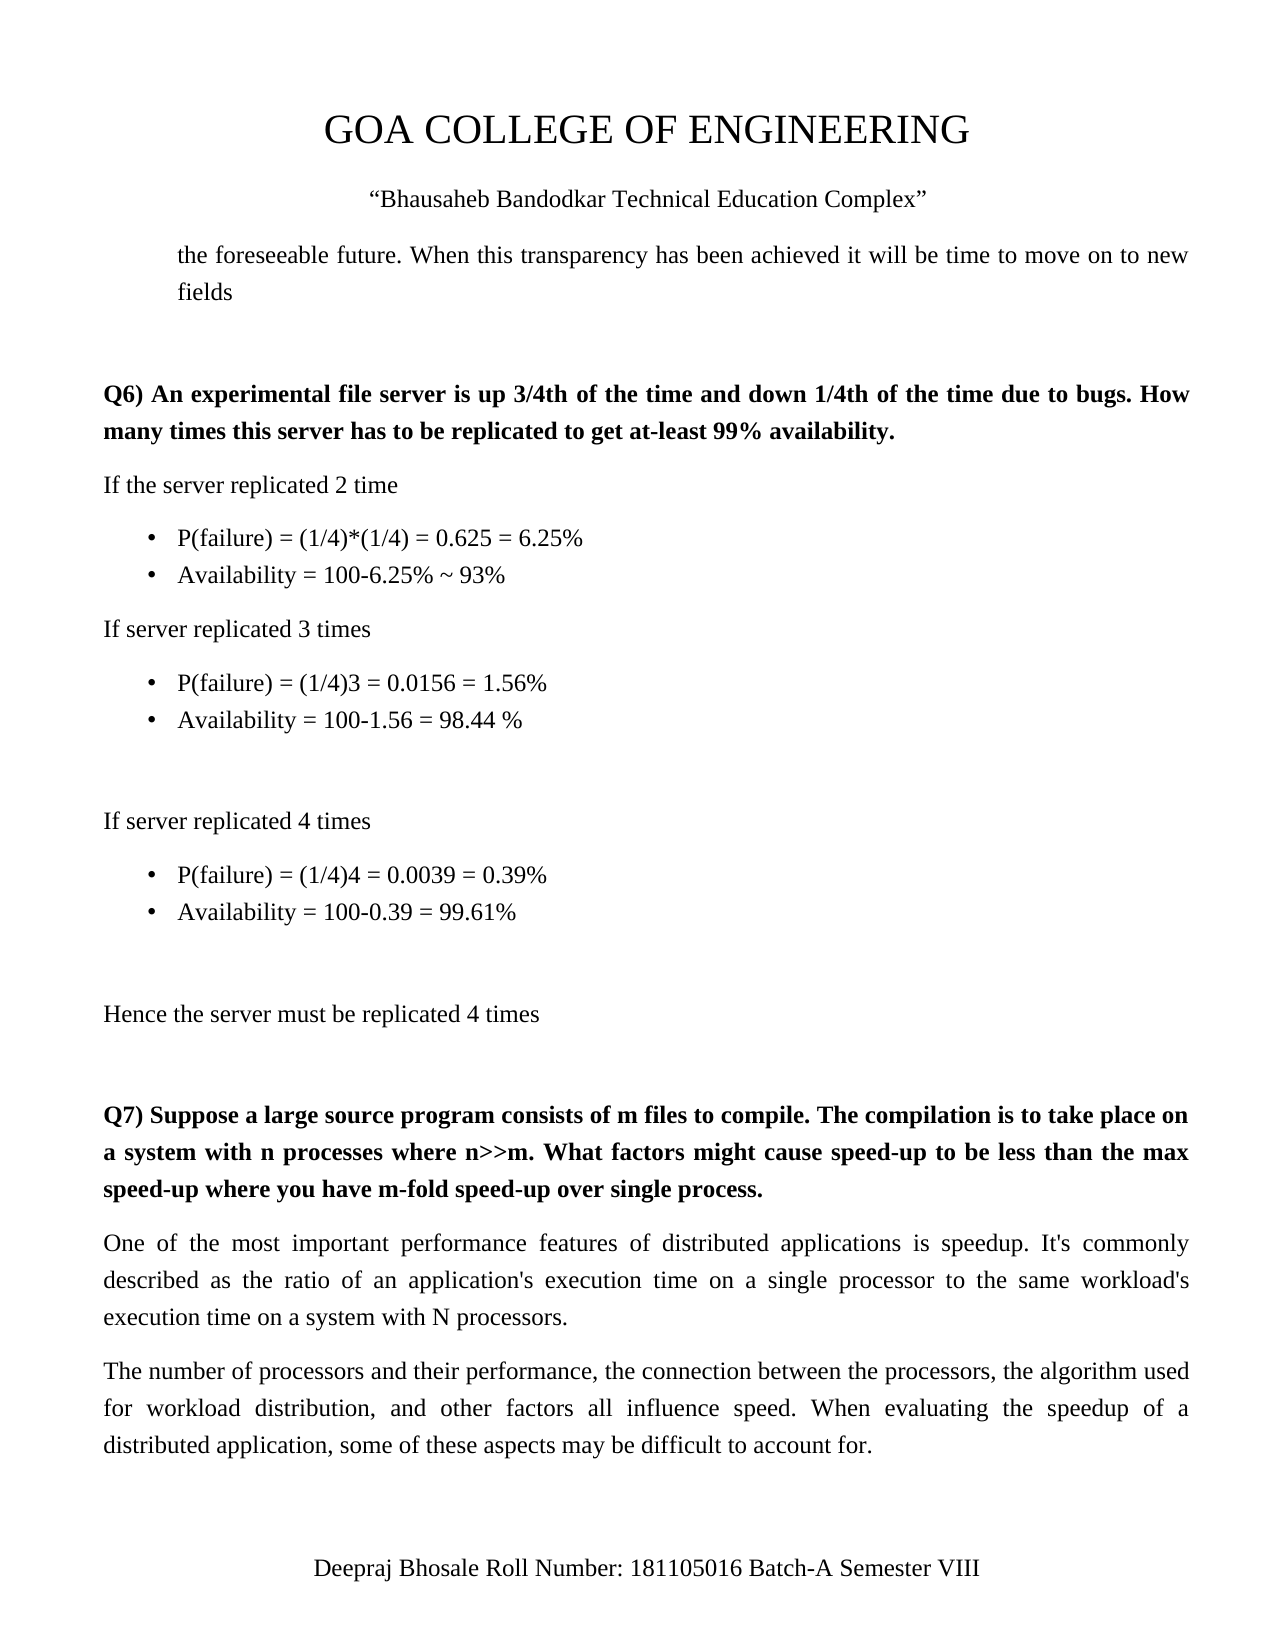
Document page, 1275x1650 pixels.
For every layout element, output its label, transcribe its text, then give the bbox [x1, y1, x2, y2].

list Availability = 100-6.25% ~ 93% [147, 561, 1191, 589]
text Q6) An experimental file server is up 3/4th of the time and down 1/4th of the time due to bugs. How many times this server has to be replicated to get at-least 99% availability. [103, 379, 1191, 445]
list Availability = 100-1.56 = 98.44 % [147, 705, 1191, 734]
list P(failure) = (1/4)*(1/4) = 0.625 = 6.25% [147, 523, 1191, 552]
list P(failure) = (1/4)3 = 0.0156 = 1.56% [147, 668, 1191, 697]
list the foreseeable future. When this transparency has been achieved it will be time to move on to new fields [147, 240, 1191, 306]
text The number of processors and their performance, the connection between the processors, the algorithm used for workload distribution, and other factors all influence speed. When evaluating the speedup of a distributed application, some of these aspects may be difficult to account for. [103, 1356, 1191, 1459]
list P(failure) = (1/4)4 = 0.0039 = 0.39% [147, 860, 1191, 889]
text One of the most important performance features of distributed applications is speedup. It's commonly described as the ratio of an application's execution time on a single processor to the same workload's execution time on a system with N processors. [103, 1228, 1191, 1331]
text Q7) Suppose a large source program consists of m files to compile. The compilation is to take place on a system with n processes where n>>m. What factors might cause speed-up to be less than the max speed-up where you have m-fold speed-up over single process. [103, 1100, 1191, 1203]
text If the server replicated 2 time [103, 470, 1191, 498]
list Availability = 100-0.39 = 99.61% [147, 897, 1191, 926]
text Hence the server must be replicated 4 times [103, 999, 1191, 1027]
text If server replicated 4 times [103, 806, 1191, 835]
text If server replicated 3 times [103, 614, 1191, 643]
